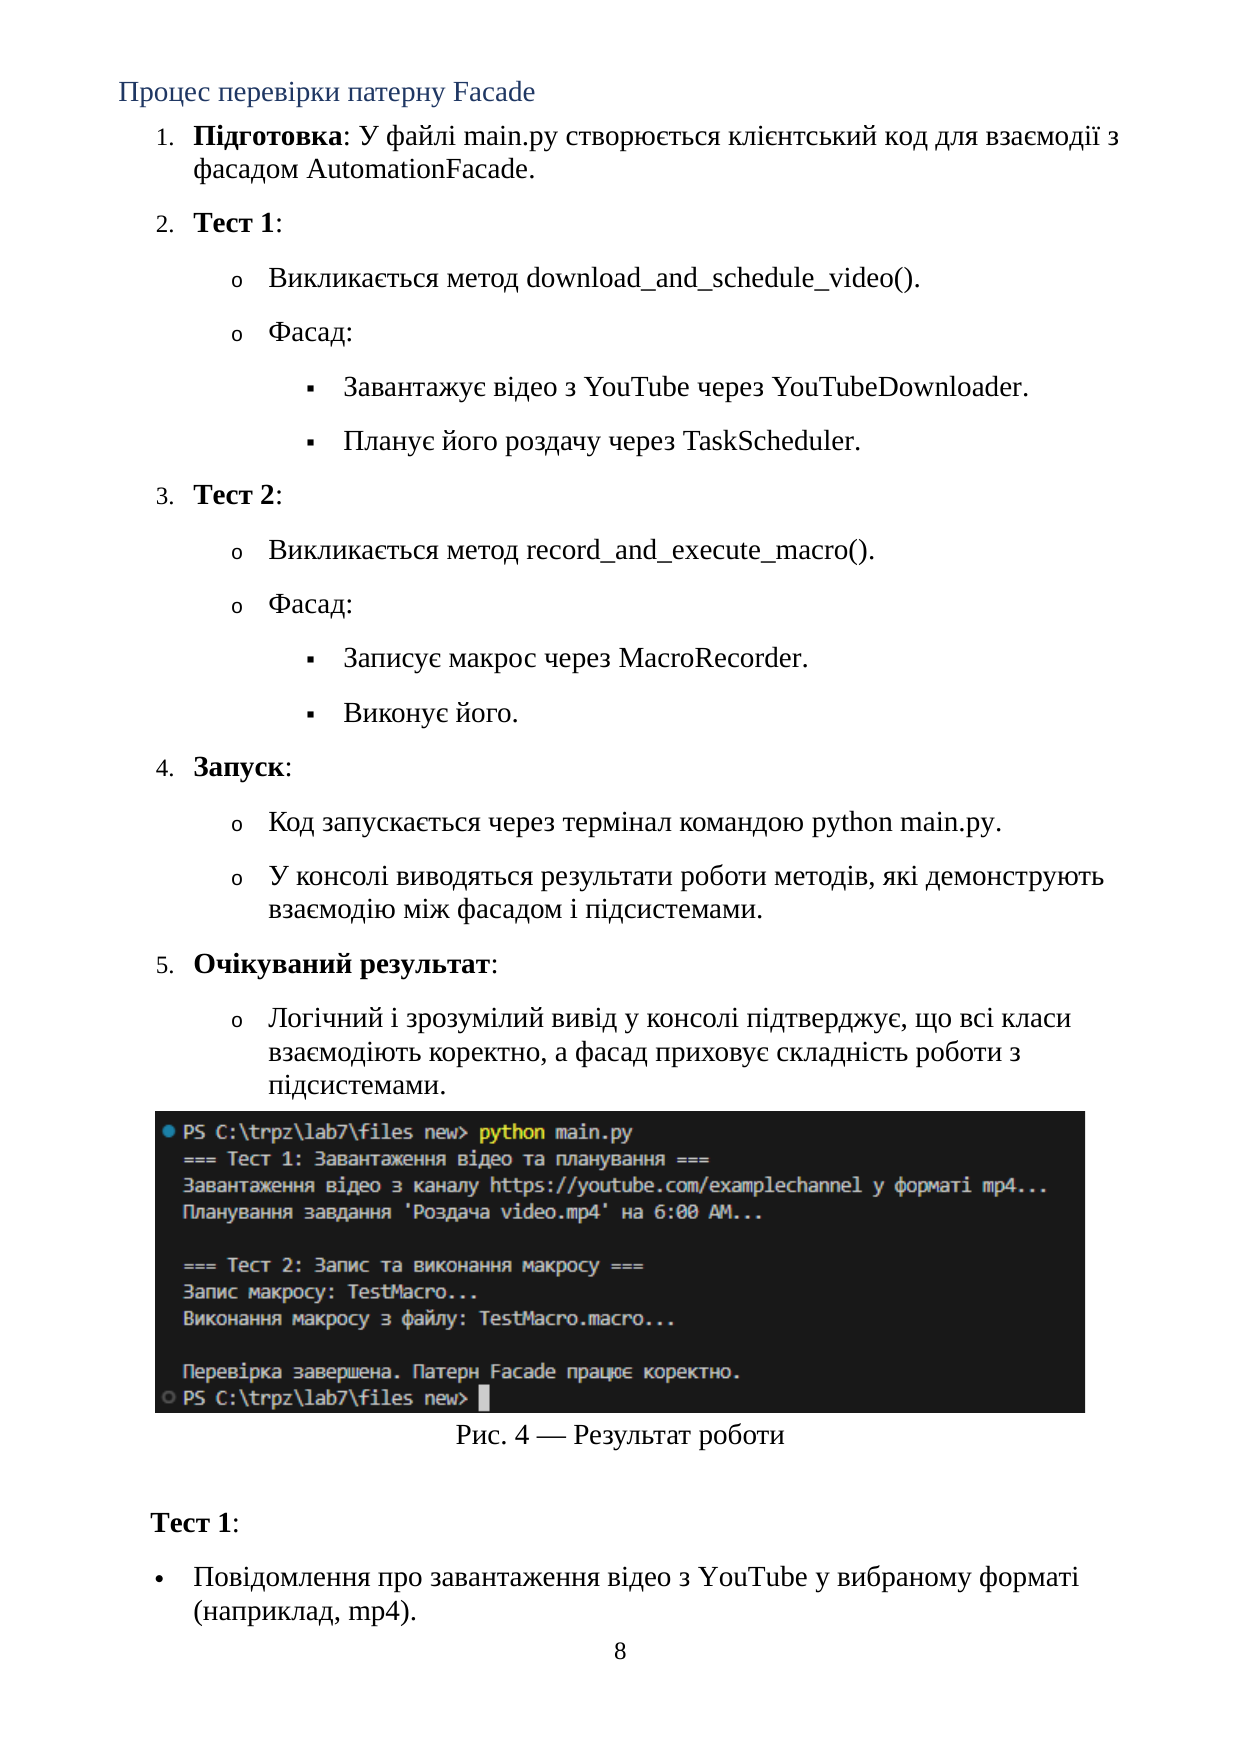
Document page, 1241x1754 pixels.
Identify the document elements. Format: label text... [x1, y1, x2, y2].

list Запуск: [156, 749, 1122, 783]
list Підготовка: У файлі main.py створюється клієнтський код для взаємодії з фасадом AutomationFacade. [156, 118, 1122, 185]
list У консолі виводяться результати роботи методів, які демонструють взаємодію між фасадом і підсистемами. [231, 858, 1122, 925]
list Тест 2: [156, 477, 1122, 511]
list Код запускається через термінал командою python main.py. [231, 804, 1122, 837]
list Виконує його. [306, 695, 1122, 728]
list Повідомлення про завантаження відео з YouTube у вибраному форматі (наприклад, mp4). [156, 1559, 1122, 1626]
list Логічний і зрозумілий вивід у консолі підтверджує, що всі класи взаємодіють коректно, а фасад приховує складність роботи з підсистемами. [231, 1000, 1122, 1101]
list Фасад: [231, 314, 1122, 348]
list Очікуваний результат: [156, 946, 1122, 979]
list Планує його роздачу через TaskScheduler. [306, 423, 1122, 457]
list Тест 1: [156, 206, 1122, 239]
list Викликається метод download_and_schedule_video(). [231, 260, 1122, 293]
text  Тест 1: [118, 1505, 1122, 1538]
list Завантажує відео з YouTube через YouTubeDownloader. [306, 369, 1122, 402]
text Рис. 4 — Результат роботи [118, 1417, 1122, 1451]
list Фасад: [231, 586, 1122, 620]
list Записує макрос через MacroRecorder. [306, 641, 1122, 674]
list Викликається метод record_and_execute_macro(). [231, 532, 1122, 565]
subtitle Процес перевірки патерну Facade [118, 74, 1122, 107]
